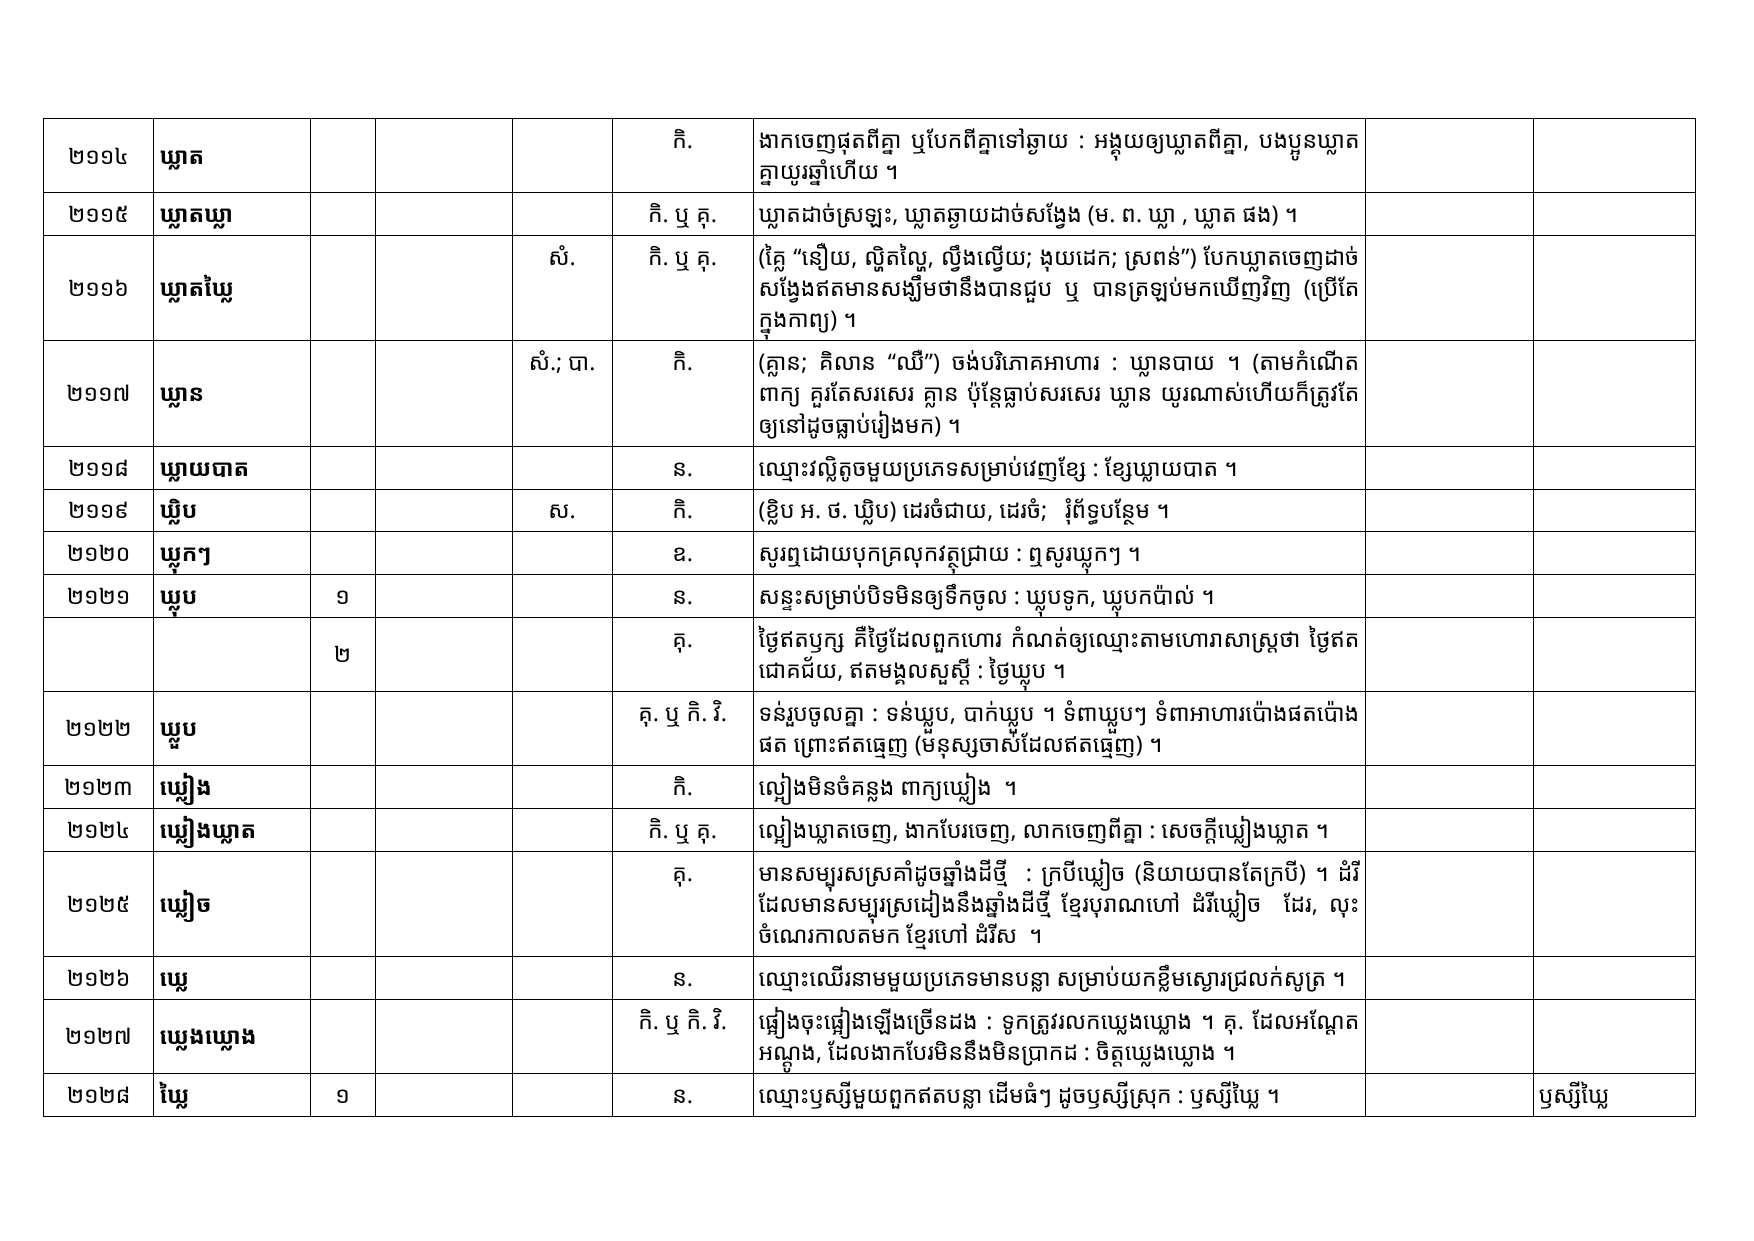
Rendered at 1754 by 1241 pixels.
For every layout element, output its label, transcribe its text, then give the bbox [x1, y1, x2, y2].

table_cell [1534, 119, 1695, 192]
table_cell (គ្លៃ “នឿយ, ល្ហិតល្ហៃ, ល្វឹងល្វើយ; ងុយ​ដេក; ស្រពន់”) បែក​ឃ្លាត​ចេញ​ដាច់​សង្វែង​ឥត​មាន​សង្ឃឹម​ថា​នឹង​បាន​ជួប ឬ បាន​ត្រឡប់​មក​ឃើញ​វិញ (ប្រើ​តែ​ក្នុង​កាព្យ) ។ [754, 236, 1365, 340]
table_cell [1534, 618, 1695, 691]
table_cell [311, 766, 375, 808]
table_cell ថ្ងៃ​ឥត​ឫក្ស គឺ​ថ្ងៃ​ដែល​ពួក​ហោរ កំណត់​ឲ្យ​ឈ្មោះ​តាម​ហោរា​សាស្រ្ត​ថា ថ្ងៃ​ឥត​ជោគ​ជ័យ, ឥត​មង្គល​សួស្ដី : ថ្ងៃ​ឃ្លុប ។ [754, 618, 1365, 691]
table_cell [311, 532, 375, 574]
table_cell ឃ្លុប [154, 575, 310, 617]
table_cell (ខ្លិប អ. ថ. ឃ្លិប) ដេរ​ចំ​ជាយ, ដេរ​ចំ; រុំ​ព័ទ្ធ​បន្ថែម ។ [754, 490, 1365, 531]
table_cell ន. [613, 447, 753, 488]
table_cell [513, 766, 612, 808]
table_cell [513, 193, 612, 235]
table_cell [1366, 193, 1533, 235]
table_cell ២១១៥ [44, 193, 153, 235]
table_cell ល្អៀង​ឃ្លាត​ចេញ, ងាក​បែរ​ចេញ, លាក​ចេញ​ពីគ្នា : សេចក្ដី​ឃ្លៀង​ឃ្លាត ។ [754, 809, 1365, 851]
table_cell [376, 575, 512, 617]
table_cell ឃ្លាតឃ្លៃ [154, 236, 310, 340]
table_cell ២១២៤ [44, 809, 153, 851]
table_cell ន. [613, 957, 753, 999]
table_cell [1534, 957, 1695, 999]
table_cell កិ. [613, 119, 753, 192]
table_cell [513, 692, 612, 765]
table_cell គុ. ឬ កិ. វិ. [613, 692, 753, 765]
table_cell [311, 447, 375, 488]
table_cell ទន់​រួប​ចូល​គ្នា : ទន់​ឃ្លួប, បាក់​ឃ្លួប ។ ទំពា​ឃ្លួប​ៗ ទំពា​អាហារ​ប៉ោង​ផត​ប៉ោង​ផត ព្រោះ​ឥត​ធ្មេញ (មនុស្ស​ចាស់​ដែល​ឥត​ធ្មេញ) ។ [754, 692, 1365, 765]
table_cell ២១១៦ [44, 236, 153, 340]
table_cell [311, 193, 375, 235]
table_cell មាន​សម្បុរ​ស​ស្រគាំ​ដូច​ឆ្នាំង​ដី​ថ្មី : ក្របី​ឃ្លៀច (និយាយ​បាន​តែ​ក្របី) ។ ដំរី​ដែល​មាន​សម្បុរ​ស្រដៀង​នឹង​ឆ្នាំង​ដី​ថ្មី ខ្មែរ​បុរាណ​ហៅ ដំរី​ឃ្លៀច ដែរ, លុះ​ចំណេរ​កាល​ត​មក ខ្មែរ​ហៅ ដំរី​ស ។ [754, 852, 1365, 956]
table_cell [1366, 809, 1533, 851]
table_cell ២១១៩ [44, 490, 153, 531]
table_cell [1366, 236, 1533, 340]
table_cell [1534, 692, 1695, 765]
table_cell [1366, 1074, 1533, 1116]
table_cell កិ. [613, 341, 753, 446]
table_cell [1366, 447, 1533, 488]
table_cell ឧ. [613, 532, 753, 574]
table_cell ២១២៣ [44, 766, 153, 808]
table_cell ឃ្លួប [154, 692, 310, 765]
table_cell ២១២៥ [44, 852, 153, 956]
table_cell ឃ្លាន [154, 341, 310, 446]
table_cell [513, 447, 612, 488]
table_cell [1534, 852, 1695, 956]
table_cell [1366, 341, 1533, 446]
table_cell ឈ្មោះ​វល្លិ​តូច​មួយ​ប្រភេទ​សម្រាប់​វេញ​ខ្សែ : ខ្សែ​ឃ្លាយ​បាត ។ [754, 447, 1365, 488]
table_cell [376, 809, 512, 851]
table_cell [1534, 193, 1695, 235]
table_cell [513, 119, 612, 192]
table_cell [311, 341, 375, 446]
table_cell [311, 809, 375, 851]
table_cell ល្អៀង​មិន​ចំ​គន្លង ពាក្យ​ឃ្លៀង ។ [754, 766, 1365, 808]
table_cell ២១២០ [44, 532, 153, 574]
table_cell [1366, 766, 1533, 808]
table_cell [513, 575, 612, 617]
table_cell [1366, 1000, 1533, 1073]
table_cell ន. [613, 575, 753, 617]
table_cell [376, 236, 512, 340]
table_cell [1366, 532, 1533, 574]
table_cell [513, 618, 612, 691]
table_cell ឃ្លាត [154, 119, 310, 192]
table_cell [376, 341, 512, 446]
table_cell (គ្លាន; គិលាន “ឈឺ”) ចង់​បរិភោគ​អាហារ : ឃ្លាន​បាយ ។ (តាម​កំណើត​ពាក្យ គួរ​តែ​សរសេរ គ្លាន ប៉ុន្តែ​ធ្លាប់​សរសេរ ឃ្លាន យូរ​ណាស់​ហើយ​ក៏​ត្រូវ​តែ​ឲ្យ​នៅ​ដូច​ធ្លាប់​រៀង​មក) ។ [754, 341, 1365, 446]
table_cell [1534, 447, 1695, 488]
table_cell [376, 852, 512, 956]
table_cell ឃ្លាត​ដាច់​ស្រឡះ, ឃ្លាត​ឆ្ងាយ​ដាច់​សង្វែង (ម. ព. ឃ្លា , ឃ្លាត ផង) ។ [754, 193, 1365, 235]
table_cell ១ [311, 1074, 375, 1116]
table_cell ផ្អៀង​ចុះ​ផ្អៀង​ឡើង​ច្រើន​ដង : ទូក​ត្រូវ​រលក​ឃ្លេងឃ្លោង ។ គុ. ដែល​អណ្ដែត​អណ្ដូង, ដែល​ងាក​បែរ​មិន​នឹង​មិន​ប្រាកដ : ចិត្ត​ឃ្លេង​ឃ្លោង ។ [754, 1000, 1365, 1073]
table_cell [44, 618, 153, 691]
table_cell គុ. [613, 618, 753, 691]
table_cell ស. [513, 490, 612, 531]
table_cell [376, 119, 512, 192]
table_cell [1534, 809, 1695, 851]
table_cell កិ. ឬ កិ. វិ. [613, 1000, 753, 1073]
table_cell [311, 1000, 375, 1073]
table_cell ២១២២ [44, 692, 153, 765]
table_cell ឃ្លេងឃ្លោង [154, 1000, 310, 1073]
table_cell ២១១៤ [44, 119, 153, 192]
table_cell [1534, 1000, 1695, 1073]
table_cell ឃ្លៀងឃ្លាត [154, 809, 310, 851]
table_cell [376, 447, 512, 488]
table_cell សំ. [513, 236, 612, 340]
table_cell [1534, 490, 1695, 531]
table_cell ២១១៧ [44, 341, 153, 446]
table_cell [1366, 692, 1533, 765]
table_cell [1534, 236, 1695, 340]
table_cell ២ [311, 618, 375, 691]
table_cell ឃ្លិប [154, 490, 310, 531]
table_cell [1534, 766, 1695, 808]
table_cell កិ. [613, 490, 753, 531]
table_cell [311, 692, 375, 765]
table_cell [376, 193, 512, 235]
table_cell [311, 119, 375, 192]
table_cell [513, 852, 612, 956]
table_cell ២១២៨ [44, 1074, 153, 1116]
table_cell [513, 957, 612, 999]
table_cell [1366, 575, 1533, 617]
table_cell ឃ្លាតឃ្លា [154, 193, 310, 235]
table_cell [1534, 575, 1695, 617]
table_cell [513, 532, 612, 574]
table_cell ២១២៧ [44, 1000, 153, 1073]
table_cell [376, 618, 512, 691]
table_cell [154, 618, 310, 691]
table_cell [311, 852, 375, 956]
table_cell ឃ្លាយ​បាត [154, 447, 310, 488]
table_cell [1366, 852, 1533, 956]
table_cell ឈ្មោះ​ឈើ​រនាម​មួយ​ប្រភេទ​មាន​បន្លា សម្រាប់​យក​ខ្លឹម​ស្ងោរ​ជ្រលក់​សូត្រ ។ [754, 957, 1365, 999]
table_cell [376, 957, 512, 999]
table_cell [376, 1074, 512, 1116]
table_cell [1366, 119, 1533, 192]
table_cell សូរ​ឮ​ដោយ​បុក​គ្រលុក​វត្ថុ​ជ្រាយ : ឮ​សូរ​ឃ្លុក​ៗ ។ [754, 532, 1365, 574]
table_cell ឃ្លៀង [154, 766, 310, 808]
table_cell [1366, 618, 1533, 691]
table_cell [513, 1000, 612, 1073]
table_cell ឃ្លុក​ៗ [154, 532, 310, 574]
table_cell [376, 1000, 512, 1073]
table_cell កិ. ឬ គុ. [613, 809, 753, 851]
table_cell ន. [613, 1074, 753, 1116]
table_cell ឃ្លៃ [154, 1074, 310, 1116]
table_cell កិ. [613, 766, 753, 808]
table_cell [513, 809, 612, 851]
table_cell គុ. [613, 852, 753, 956]
table_cell [376, 490, 512, 531]
table_cell [1366, 957, 1533, 999]
table_cell ២១២១ [44, 575, 153, 617]
table_cell [1366, 490, 1533, 531]
table_cell ២១២៦ [44, 957, 153, 999]
table_cell [311, 490, 375, 531]
table_cell ឫស្សី​ឃ្លៃ [1534, 1074, 1695, 1116]
table_cell ១ [311, 575, 375, 617]
table_cell សំ.; បា. [513, 341, 612, 446]
table_cell [513, 1074, 612, 1116]
table_cell [1534, 532, 1695, 574]
table_cell [1534, 341, 1695, 446]
table_cell [376, 692, 512, 765]
table_cell ២១១៨ [44, 447, 153, 488]
table_cell កិ. ឬ គុ. [613, 236, 753, 340]
table_cell សន្ទះ​សម្រាប់​បិទ​មិន​ឲ្យ​ទឹក​ចូល : ឃ្លុប​ទូក, ឃ្លុប​កប៉ាល់ ។ [754, 575, 1365, 617]
table_cell ឈ្មោះ​ឫស្សី​មួយ​ពួក​ឥត​បន្លា ដើម​ធំ​ៗ ដូច​ឫស្សី​ស្រុក : ឫស្សី​ឃ្លៃ ។ [754, 1074, 1365, 1116]
table_cell ឃ្លៀច [154, 852, 310, 956]
table_cell [376, 532, 512, 574]
table_cell កិ. ឬ គុ. [613, 193, 753, 235]
table_cell ឃ្លេ [154, 957, 310, 999]
table_cell ងាក​ចេញ​ផុត​ពី​គ្នា ឬ​បែក​ពី​គ្នា​ទៅ​ឆ្ងាយ : អង្គុយ​ឲ្យ​ឃ្លាត​ពី​គ្នា, បង​ប្អូន​ឃ្លាត​គ្នា​​យូរ​ឆ្នាំ​ហើយ ។ [754, 119, 1365, 192]
table_cell [311, 957, 375, 999]
table_cell [311, 236, 375, 340]
table_cell [376, 766, 512, 808]
